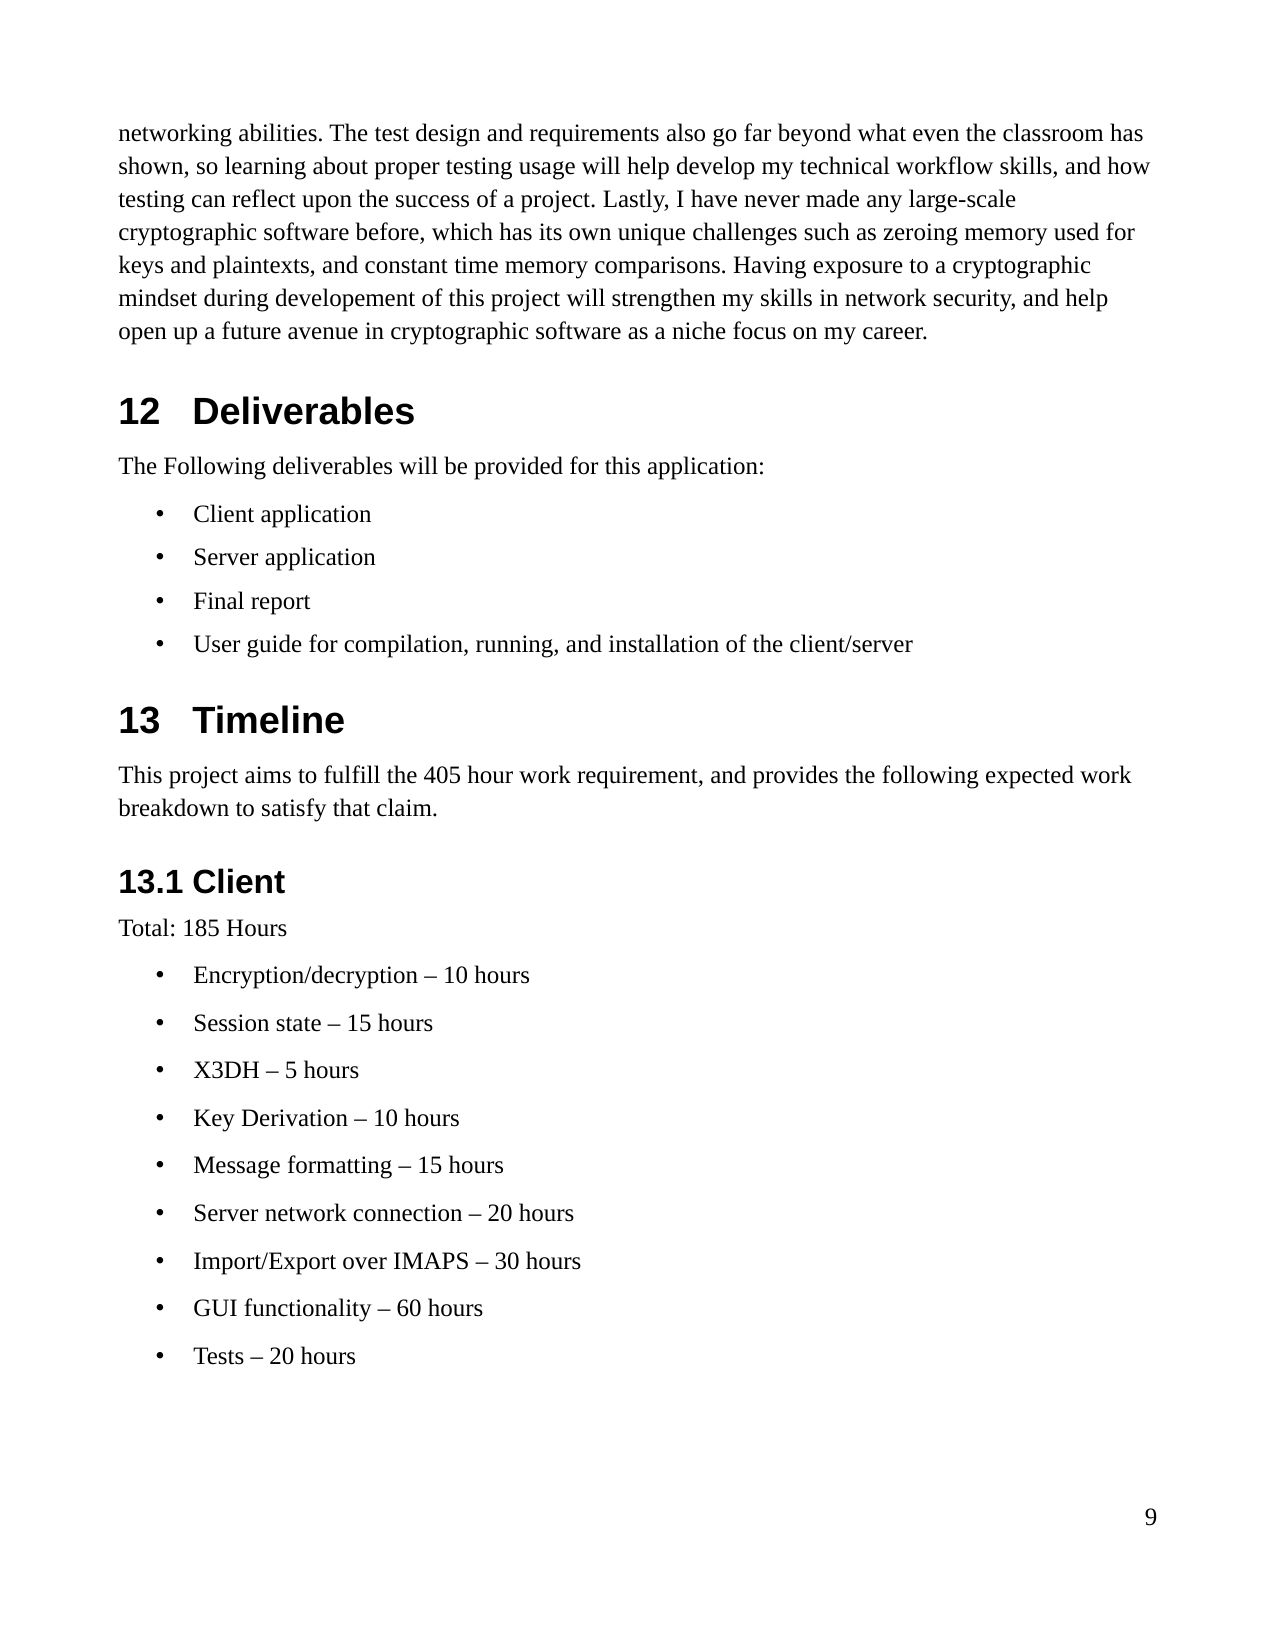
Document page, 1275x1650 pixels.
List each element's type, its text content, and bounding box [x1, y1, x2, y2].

list GUI functionality – 60 hours [156, 1293, 1157, 1322]
list Session state – 15 hours [156, 1008, 1157, 1037]
list Key Derivation – 10 hours [156, 1103, 1157, 1132]
list Import/Export over IMAPS – 30 hours [156, 1246, 1157, 1274]
list User guide for compilation, running, and installation of the client/server [156, 629, 1157, 658]
list Server application [156, 542, 1157, 571]
list Message formatting – 15 hours [156, 1151, 1157, 1179]
subtitle Deliverables [118, 389, 1157, 432]
subtitle Timeline [118, 697, 1157, 741]
text This project aims to fulfill the 405 hour work requirement, and provides the following expected work breakdown to satisfy that claim. [118, 760, 1157, 822]
subtitle Client [118, 861, 1157, 900]
text networking abilities. The test design and requirements also go far beyond what even the classroom has shown, so learning about proper testing usage will help develop my technical workflow skills, and how testing can reflect upon the success of a project. Lastly, I have never made any large-scale cryptographic software before, which has its own unique challenges such as zeroing memory used for keys and plaintexts, and constant time memory comparisons. Having exposure to a cryptographic mindset during developement of this project will strengthen my skills in network security, and help open up a future avenue in cryptographic software as a niche focus on my career. [118, 118, 1157, 345]
list Final report [156, 586, 1157, 614]
text Total: 185 Hours [118, 913, 1157, 941]
text The Following deliverables will be provided for this application: [118, 451, 1157, 480]
list Server network connection – 20 hours [156, 1198, 1157, 1227]
list Tests – 20 hours [156, 1341, 1157, 1370]
list Encryption/decryption – 10 hours [156, 960, 1157, 989]
list Client application [156, 499, 1157, 528]
list X3DH – 5 hours [156, 1055, 1157, 1084]
